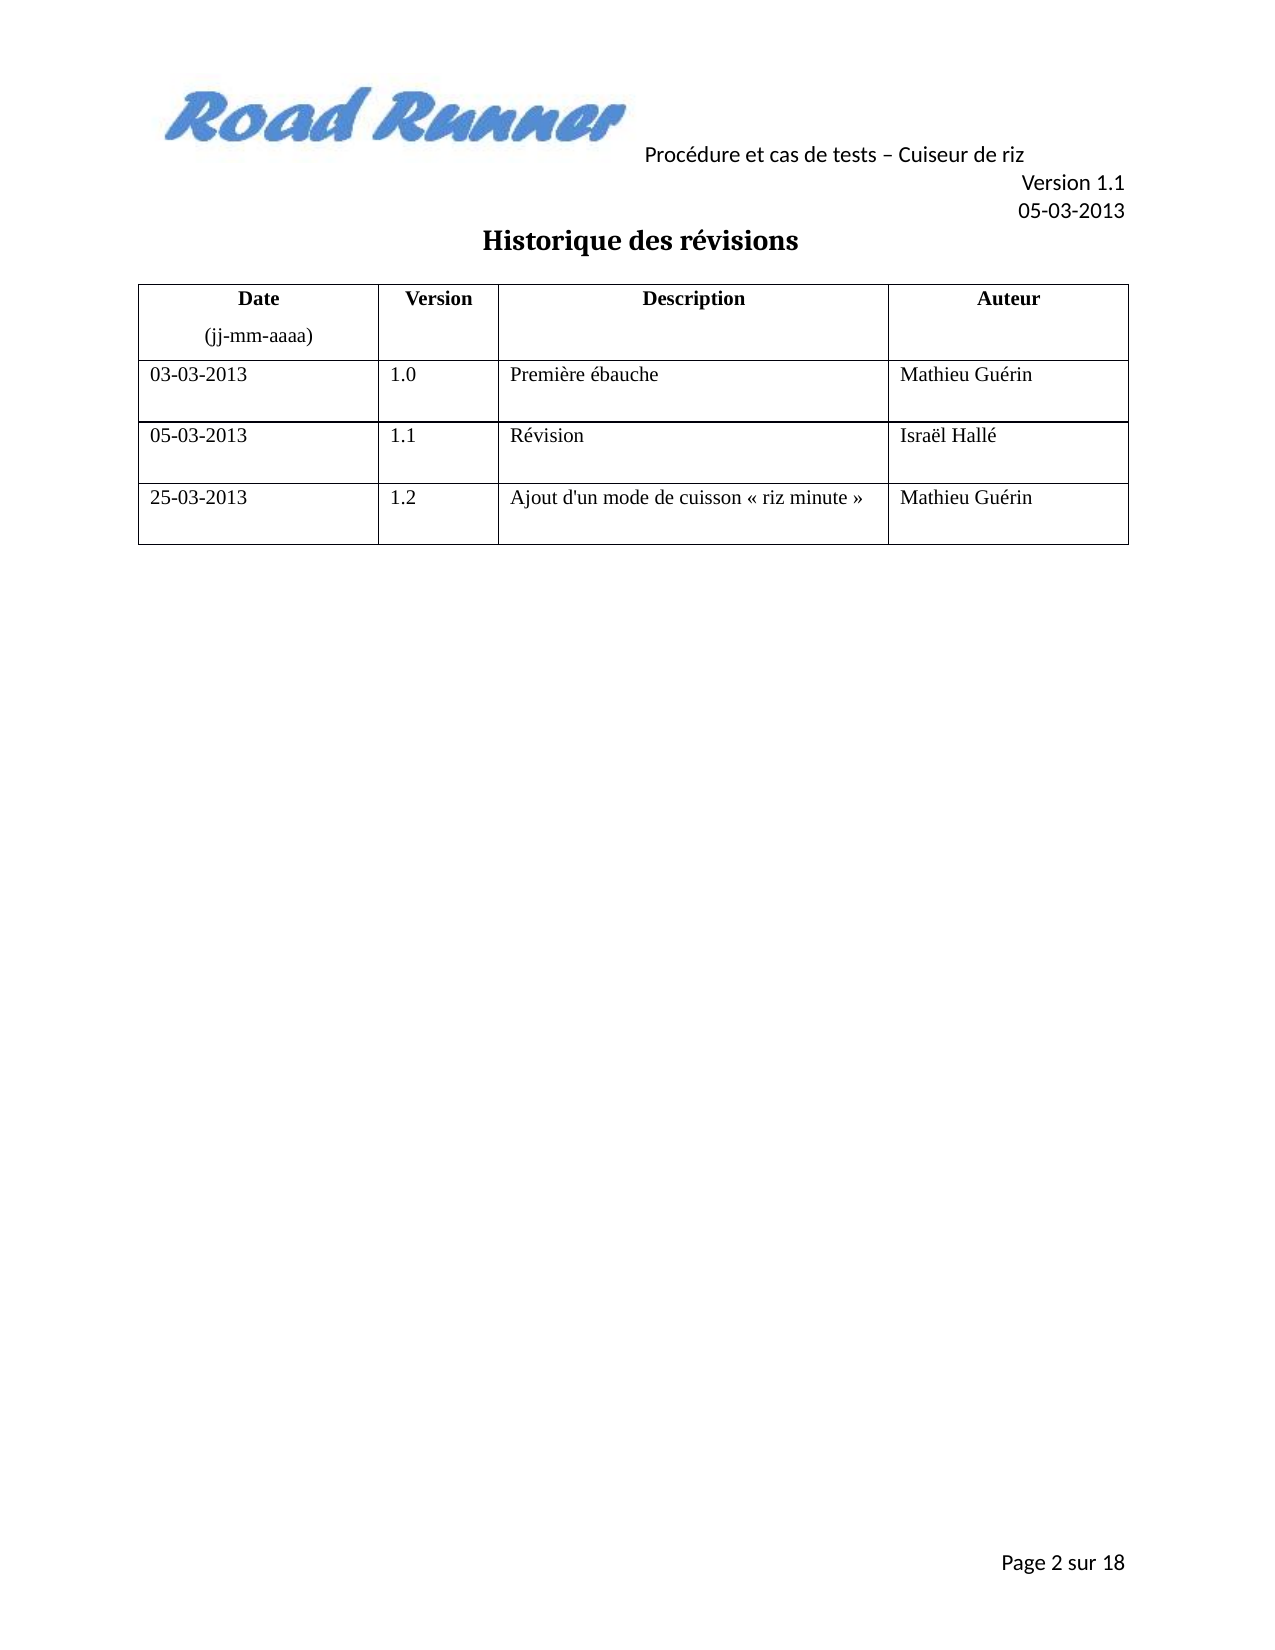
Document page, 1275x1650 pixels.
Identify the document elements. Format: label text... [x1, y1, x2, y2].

table_cell 1.0 [379, 361, 498, 421]
table_cell Ajout d'un mode de cuisson « riz minute » [499, 484, 888, 544]
text Historique des révisions [150, 224, 1125, 258]
table_header Version [379, 285, 498, 360]
table_cell Révision [499, 423, 888, 483]
table_cell Mathieu Guérin [889, 484, 1128, 544]
table_cell 05-03-2013 [139, 423, 378, 483]
table_header Date (jj-mm-aaaa) [139, 285, 378, 360]
table_cell Première ébauche [499, 361, 888, 421]
table_cell 25-03-2013 [139, 484, 378, 544]
table_cell 1.2 [379, 484, 498, 544]
table_cell 1.1 [379, 423, 498, 483]
picture [150, 73, 640, 163]
table_cell Mathieu Guérin [889, 361, 1128, 421]
table_cell Israël Hallé [889, 423, 1128, 483]
table_cell 03-03-2013 [139, 361, 378, 421]
table_header Auteur [889, 285, 1128, 360]
table_header Description [499, 285, 888, 360]
